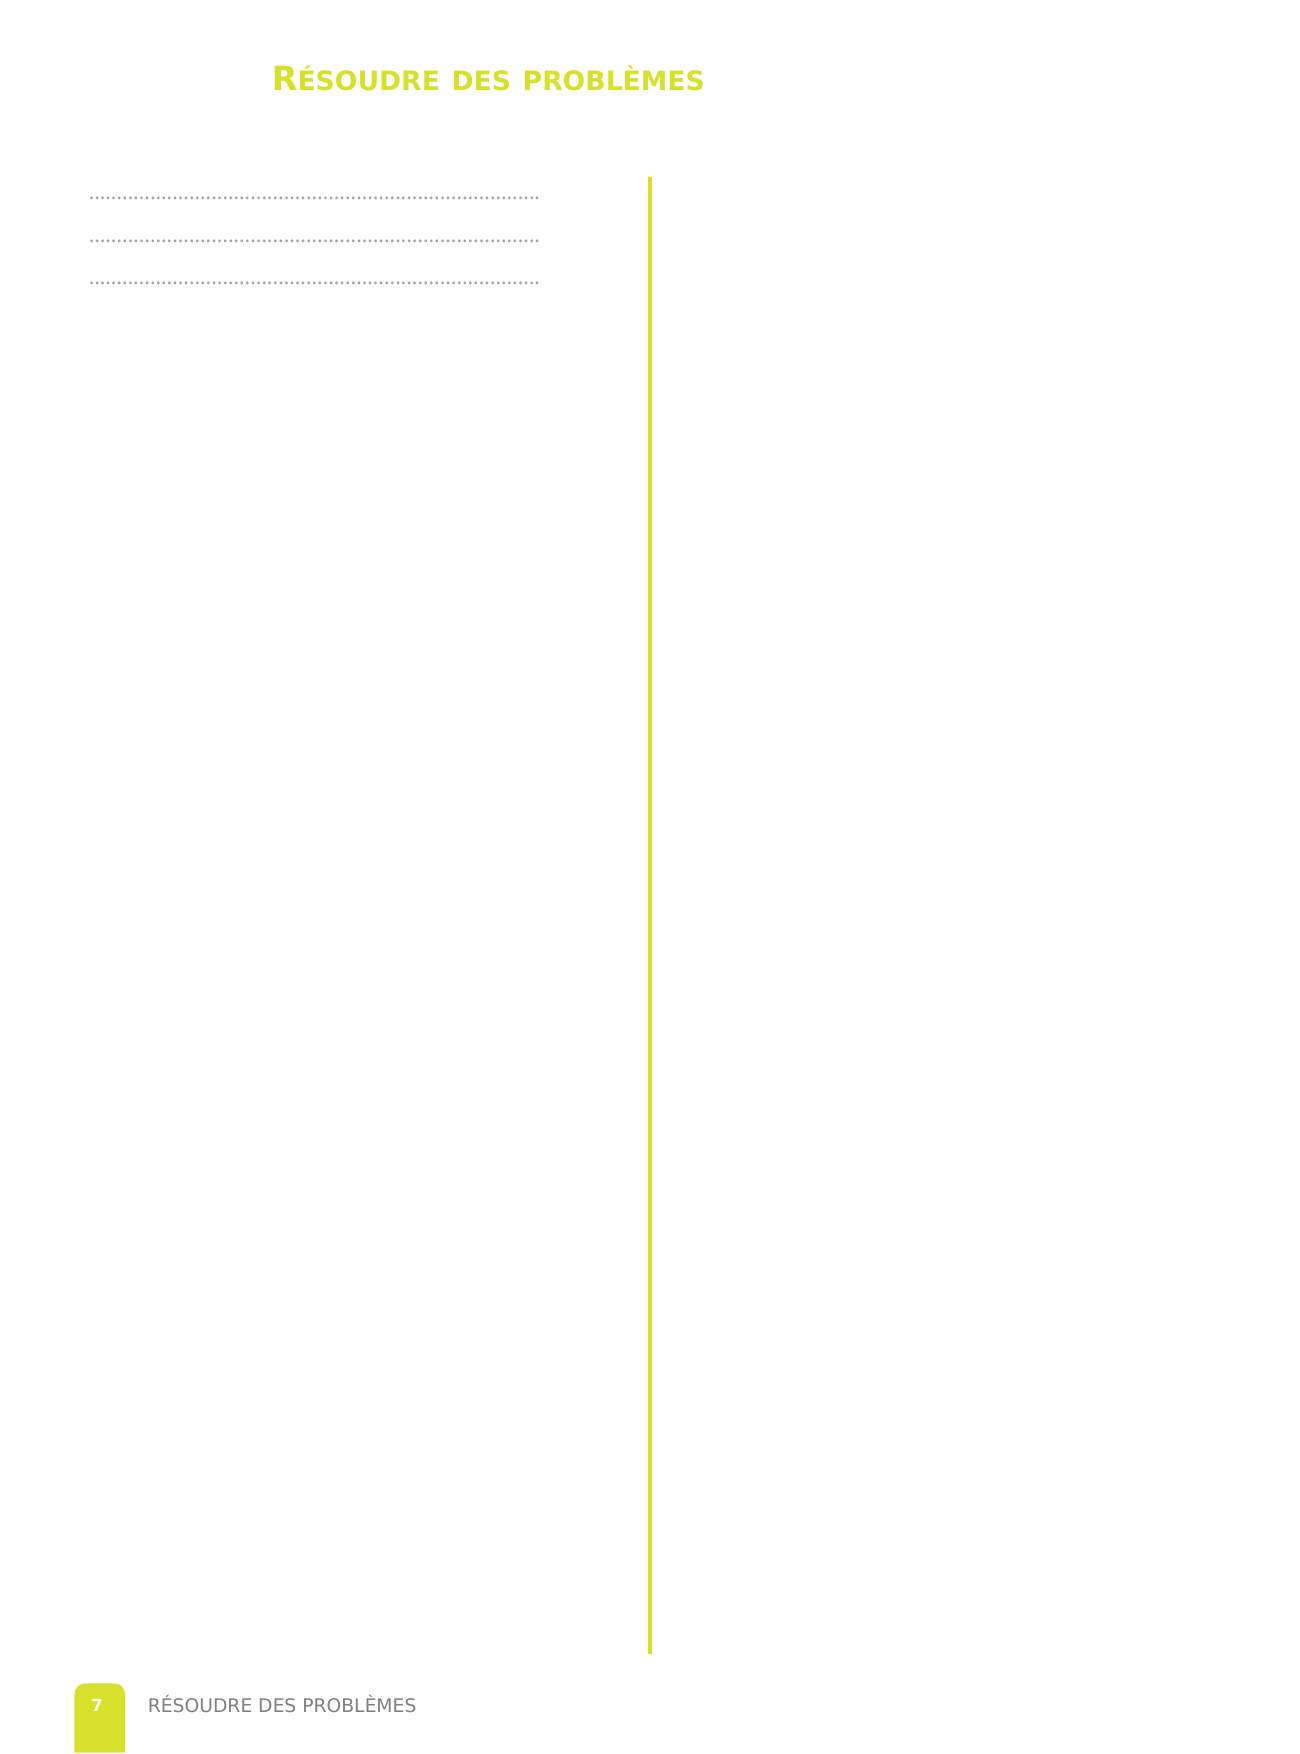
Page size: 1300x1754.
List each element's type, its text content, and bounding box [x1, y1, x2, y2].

text ................................................................................. [88, 262, 629, 291]
text ................................................................................. [88, 220, 629, 248]
text ................................................................................. [88, 177, 629, 206]
